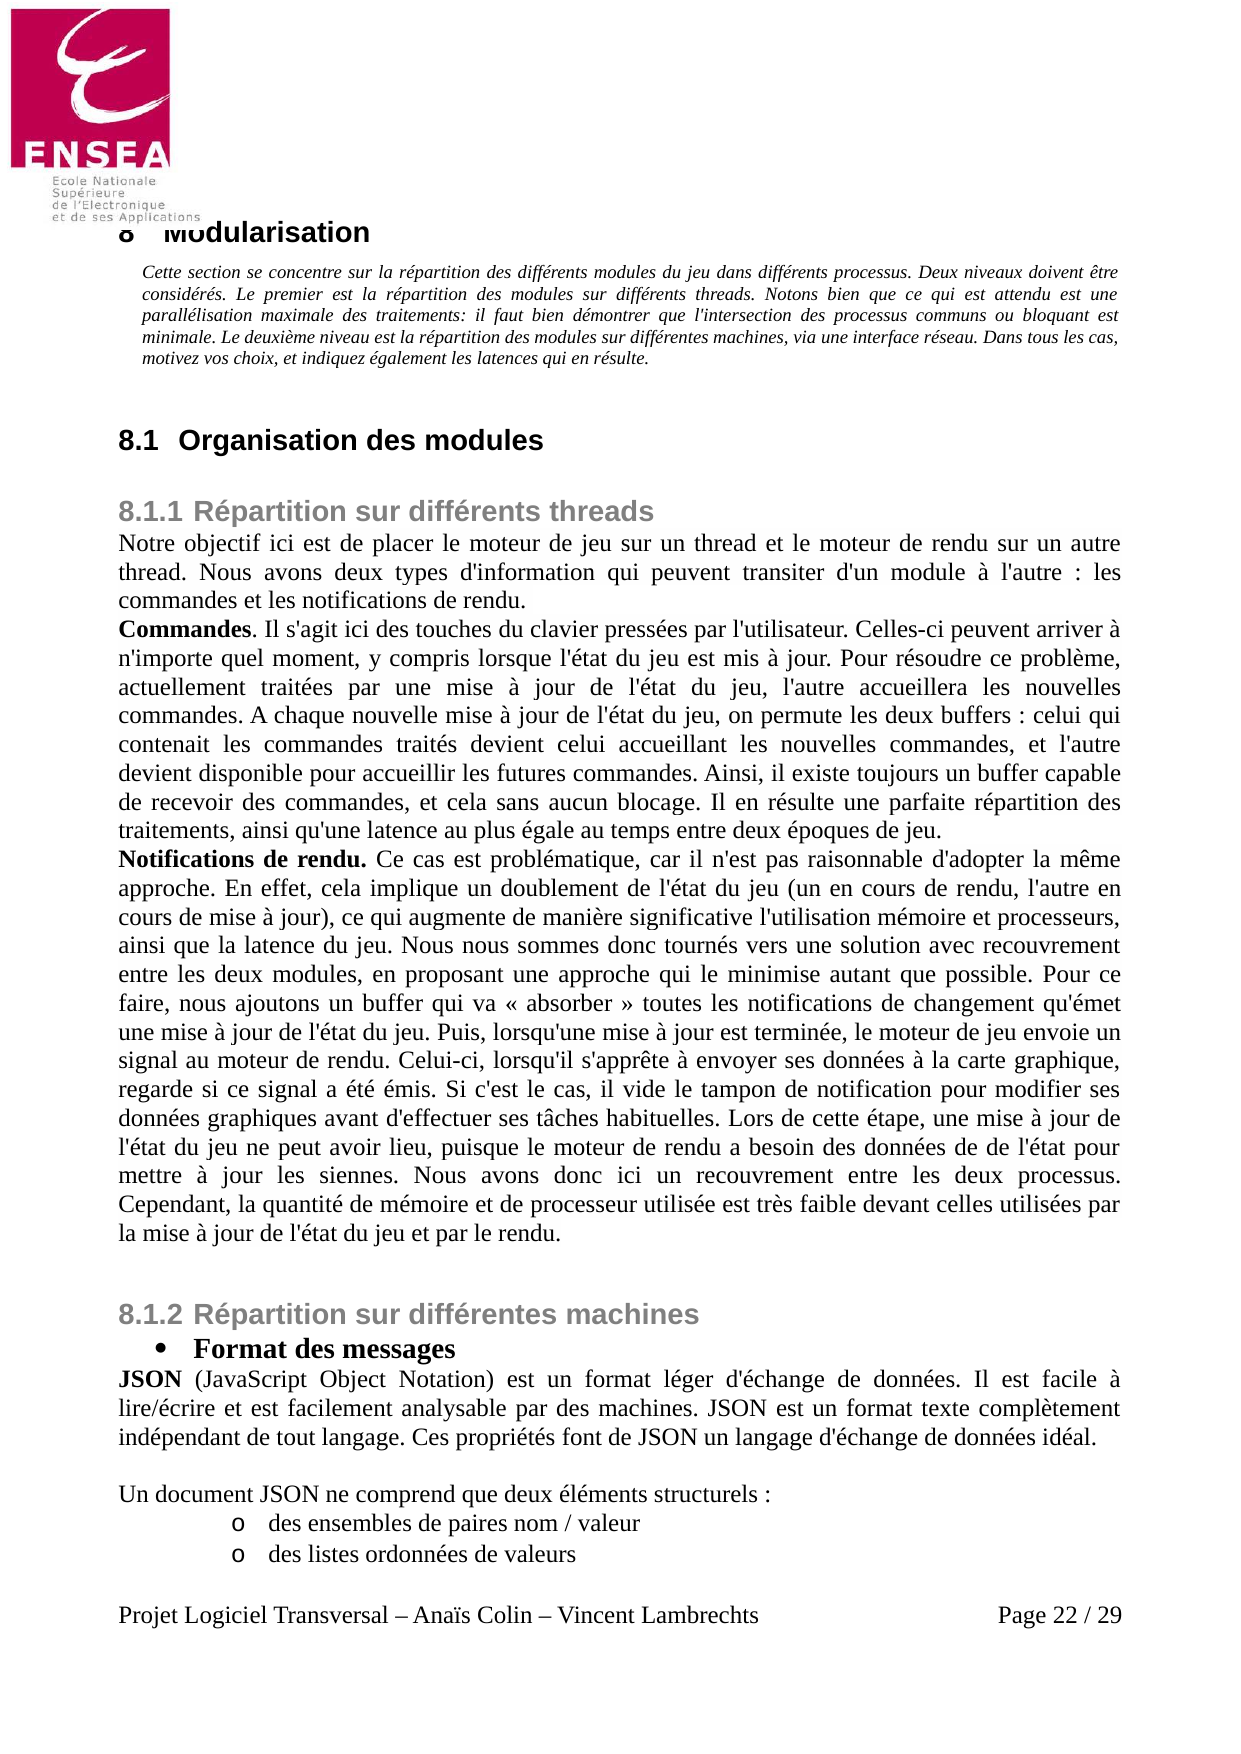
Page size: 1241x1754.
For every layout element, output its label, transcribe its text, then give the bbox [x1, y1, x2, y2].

text Un document JSON ne comprend que deux éléments structurels : [118, 1479, 1122, 1508]
text Notifications de rendu. Ce cas est problématique, car il n'est pas raisonnable d'adopter la même approche. En effet, cela implique un doublement de l'état du jeu (un en cours de rendu, l'autre en cours de mise à jour), ce qui augmente de manière significative l'utilisation mémoire et processeurs, ainsi que la latence du jeu. Nous nous sommes donc tournés vers une solution avec recouvrement entre les deux modules, en proposant une approche qui le minimise autant que possible. Pour ce faire, nous ajoutons un buffer qui va « absorber » toutes les notifications de changement qu'émet une mise à jour de l'état du jeu. Puis, lorsqu'une mise à jour est terminée, le moteur de jeu envoie un signal au moteur de rendu. Celui-ci, lorsqu'il s'apprête à envoyer ses données à la carte graphique, regarde si ce signal a été émis. Si c'est le cas, il vide le tampon de notification pour modifier ses données graphiques avant d'effectuer ses tâches habituelles. Lors de cette étape, une mise à jour de l'état du jeu ne peut avoir lieu, puisque le moteur de rendu a besoin des données de de l'état pour mettre à jour les siennes. Nous avons donc ici un recouvrement entre les deux processus. Cependant, la quantité de mémoire et de processeur utilisée est très faible devant celles utilisées par la mise à jour de l'état du jeu et par le rendu. [118, 844, 1122, 1247]
subtitle Répartition sur différentes machines [118, 1297, 1122, 1331]
subtitle Modularisation [118, 215, 1122, 248]
text Notre objectif ici est de placer le moteur de jeu sur un thread et le moteur de rendu sur un autre thread. Nous avons deux types d'information qui peuvent transiter d'un module à l'autre : les commandes et les notifications de rendu. [118, 528, 1122, 614]
text Cette section se concentre sur la répartition des différents modules du jeu dans différents processus. Deux niveaux doivent être considérés. Le premier est la répartition des modules sur différents threads. Notons bien que ce qui est attendu est une parallélisation maximale des traitements: il faut bien démontrer que l'intersection des processus communs ou bloquant est minimale. Le deuxième niveau est la répartition des modules sur différentes machines, via une interface réseau. Dans tous les cas, motivez vos choix, et indiquez également les latences qui en résulte. [142, 261, 1122, 369]
list des listes ordonnées de valeurs [231, 1539, 1122, 1570]
text JSON (JavaScript Object Notation) est un format léger d'échange de données. Il est facile à lire/écrire et est facilement analysable par des machines. JSON est un format texte complètement indépendant de tout langage. Ces propriétés font de JSON un langage d'échange de données idéal. [118, 1364, 1122, 1451]
text Commandes. Il s'agit ici des touches du clavier pressées par l'utilisateur. Celles-ci peuvent arriver à n'importe quel moment, y compris lorsque l'état du jeu est mis à jour. Pour résoudre ce problème, actuellement traitées par une mise à jour de l'état du jeu, l'autre accueillera les nouvelles commandes. A chaque nouvelle mise à jour de l'état du jeu, on permute les deux buffers : celui qui contenait les commandes traités devient celui accueillant les nouvelles commandes, et l'autre devient disponible pour accueillir les futures commandes. Ainsi, il existe toujours un buffer capable de recevoir des commandes, et cela sans aucun blocage. Il en résulte une parfaite répartition des traitements, ainsi qu'une latence au plus égale au temps entre deux époques de jeu. [118, 614, 1122, 844]
list des ensembles de paires nom / valeur [231, 1508, 1122, 1539]
subtitle Répartition sur différents threads [118, 494, 1122, 528]
subtitle Organisation des modules [118, 423, 1122, 456]
list Format des messages [156, 1331, 1122, 1364]
